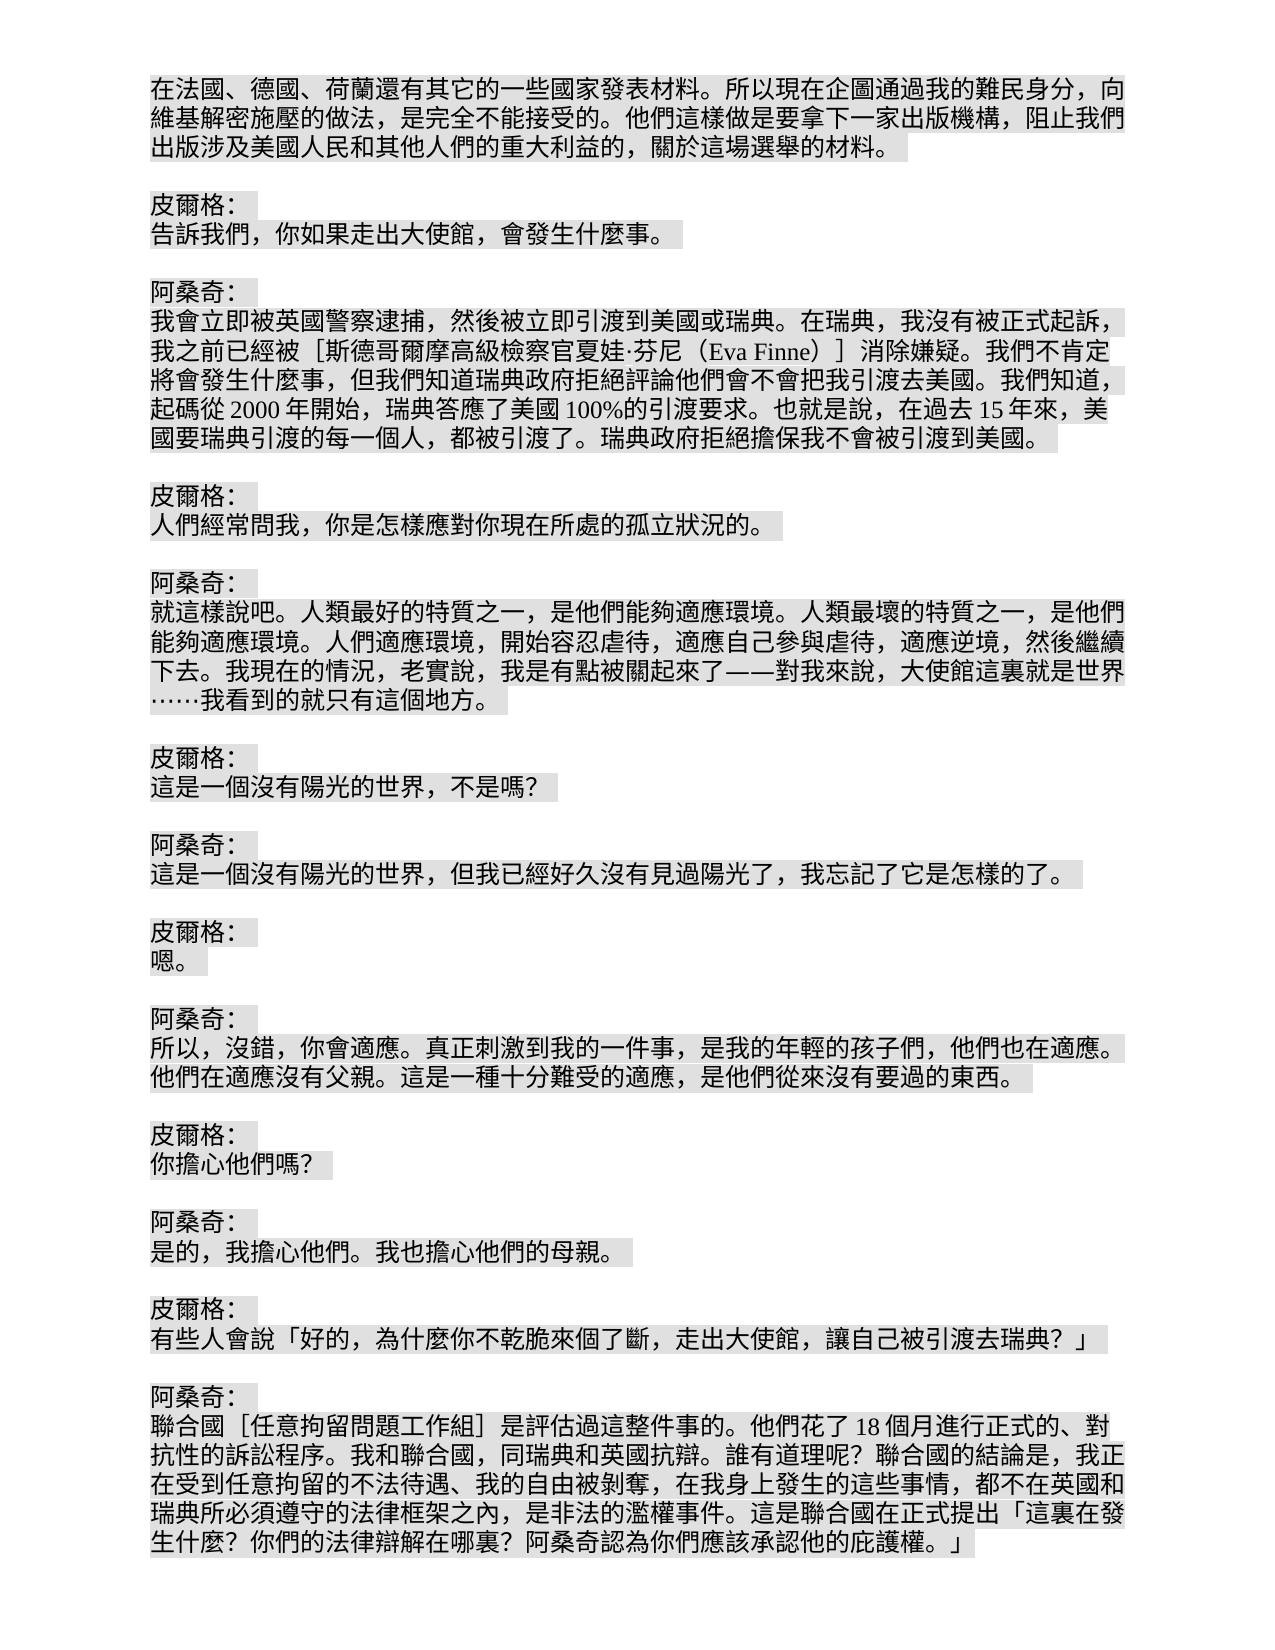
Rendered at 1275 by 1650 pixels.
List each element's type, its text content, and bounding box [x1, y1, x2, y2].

text 這篇訪談就是我在選前提供的RT那段訪問影片，翻譯得還不錯。因為許多連結每隔一段時間往往就會失效，所以我把它剪下來貼上如下。 我很厭惡這樣一種故做客觀狀裝模作樣的姿態：一些明明白白斬釘截鐵的事實，有些人卻偏要裝出好像自己很理性很客觀的姿態，好像我們應該對這些資料保持戒心似的，或甚至冠上什麼陰謀論的污名，實在噁心到爆炸！如果幾萬封電郵所呈現的不是事實，而是什麼陰謀論，那麼幹它媽的一加一等於二應該也要對之保持戒心了，搞不好是火星人的陰謀，故意要讓我們地球人以為一加一等於二，其實在火星應該是等於五才對。我們應當要客觀理性謹慎戒備，不要輕信陰謀論，要有幹它媽的學術謹慎。 我不是在說你或說誰，而只是在說主流媒體把人洗腦到這樣一種地步：讓人們即便面對鋼鐵一般的事實時，他也會自動對鋼鐵般的事實起疑，進而視為無關緊要無關痛癢或不足採信。 前一陣子不是有個香港的什麼歷史促進會會長的學者兼名嘴來巴勒網留言嗎？罵我們反美反到腦袋壞掉了，說我們的什麼資料是假的，是陰謀論，說我們怎麼會笨到連什麼美軍把人活埋的事也會信。這個什麼會長的，聽起來倒是不壞，只是笨而已，因為他是真的以為我們腦袋壞掉了，因此對我們產生義憤。 但是有些人卻不是笨，而是噁心，虛榮，裝模作樣，就是故意要表現得好像我比你們更有理性更客觀更有學問見識哦，我有獨立思考能力與懷疑精神哦，大家不要輕信陰謀論哦。媽的，維基解密數以千萬計的龐大資料庫如果也叫做陰謀論，那麼這世界上連數學也不該輕易相信了。我對這樣一種人，感到由衷的厭惡與噁心。 我不是說維基解密數以千萬計的檔案文件全部都只能照字面解而且必須一一採信，而是說，這已經是人類在探究社會事務上最高理性等級的一種理性形式了。媽的，難道是要親眼目睹歐巴馬親自開飛機對平民掃機關槍才不算陰謀論？難道是要親眼看到希拉蕊從恐怖份子的金主那邊捧回一卡車鈔票，才叫做理性客觀？是不是我得自己開著太空梭去繞太空軌道才應該採信地球確實不是一個平面而真的是一顆球？ 陳真2016.11.11. ======================== 阿桑奇：美國大選的秘密世界 《跨時》按：本文譯自美國《Counterpunch》，部分內容以原訪問視頻為準。 朱利安·阿桑奇與約翰·皮爾格對談： 美國大選的秘密世界 朱利安·阿桑奇（Julian Assange） 約翰·皮爾格（John Pilger） 2016年11月4日 張本清譯 吳康雄校 2016年11月10日 朱利安·阿桑奇（來源：Dartmouth Films） 這次訪問在政治難民朱利安·阿桑奇所在的厄瓜多爾駐倫敦大使館內攝影，在2016年11月5日廣播。 約翰·皮爾格（下略皮爾格）： 在美國大選選戰的這最後幾天，聯邦調查局（FBI）介入調查希拉里·克林頓（Hillary Clinton），這到底有什麼意義？ 朱利安·阿桑奇（下略阿桑奇）： 如果你看看聯邦調查局的歷史，它實際上就是美國的政治警察。中央情報局前局長 ［大衛·彼得雷烏斯上將（General David Petraeus）］把機密資料交給情婦，因此被聯邦調查局拿下，就是一個示範。幾乎沒有人可以逃出他們的五指山。聯邦調查局一直要讓人們知道，沒有人是可以抵抗他們的。但希拉里卻非常顯眼地抵抗聯邦調查局的調查，讓調查局看起來不夠硬，激怒了局裏面的一些人。 我們發表了大約3萬3千封希拉里擔任國務卿其間發出的電郵。它們來自一批剛好超過6萬封電郵的材料，希拉里自己保存了其中的一半——3萬封電郵，我們就發表了大約一半。 然後，還有我們正在發表的波德斯塔（John Podesta）電郵材料。波德斯塔是希拉里的競選經理，有一條主線貫穿他的這些電郵。那裏有很多關於他們所謂的「給錢入局」（pay-for-play）的事情的記載：讓各國、個人和財團購買同他們接觸的門路。這些電郵，加上希拉里藏匿國務卿任內電郵的問題，造成了聯邦調查局進一步受壓的氛圍。 皮爾格： 克林頓競選團隊說，俄羅斯是這一切的幕後黑手，俄羅斯在操縱大選，同時是維基解密及其電郵材料的來源。 阿桑奇： 克林頓陣營正在成功地投射一種新麥卡錫主義的竭斯底里：俄羅斯要為所有的事情負責。希拉里多次作假，宣稱十七個美國情報機構確定了俄羅斯是我們發表的材料的來源。這是假的，我們要說，俄羅斯政府不是我們的來源。 維基解密發表材料已經十年了。在這十年期間，我們發表了1000萬份文件，數千份單獨的刊物，有幾千個不同的來源，我們從來沒有搞錯一件事。 皮爾格： 那些證實販賣接觸門路，說明希拉里本人如何從中獲得物質和政治利益的電郵，是十分異乎尋常的。我想起了卡塔爾某代表開出了100萬美元的支票，比爾·克林頓（Bill Clinton）就同他見了五分鐘的面。 阿桑奇： 還有摩洛哥給的1200萬美元⋯⋯ 皮爾格： 對耶，摩洛哥給的1200萬。 阿桑奇： 讓希拉里去參加一場派對。 皮爾格： 對我來說電郵材料揭露最深刻的，關於美國外交政策的部分而言，它們展示了希拉里和中東的伊斯蘭國聖戰運動的創立之間的直接聯繫。你可以說說，電郵材料是怎樣的證明了那些應該同伊斯蘭國聖戰份子作戰的人，竟然就是那些幫手製造他們的人。 阿桑奇： 希拉里在2014年年初，就在她離開國務院後不久，發了一封電郵給她的競選經理波德斯塔，明言沙特阿拉伯和卡塔爾政府是伊斯蘭國的金主。我想這是整批材料之中最重要的一封電郵，但或許因為沙特和卡塔爾的資金的參與面很廣，包括了不少的媒體機構，所有嚴肅的分析者，甚至美國政府都提及，或者認為，確實有一些沙特的人物在支持伊斯蘭國——但他們的托辭總是，啊，這只是些不入流的王公貴族，花銷他們自己的石油紅利份額、為所欲為，但政府實際上還是不贊成的。 但那封電郵否定了這種說法。它直接說出，沙特和卡塔爾的政府，是伊斯蘭國的金主。 皮爾格： 沙特、卡塔爾、摩洛哥和巴林，特別是沙特和卡塔爾，在希拉里擔任國務卿期間，給了這一大筆錢克林頓基金會（Clinton Foundation），就在那個時候，國務院批准，特別向沙特阿拉伯，出賣鉅額軍火。 阿桑奇： 在希拉里之下，全世界有史以來最大宗的、價值800多億美元的軍火銷售，和沙特阿拉伯成交了。事實上，在她國務卿任內，美國出口軍火的總值翻了一番。 皮爾格： 當然，以上種種的結論就是，創立那個稱為伊斯蘭國的臭名昭著的恐怖主義團體的金主，正正就是捐獻給克林頓基金會的同一批人。 阿桑奇： 是的。 皮爾格： 這太神奇了。 阿桑奇： 希拉里只是一個人。我其實覺得希拉里這個人是挺可憐的，因為在她身上，我看到了一個被自己的野心活活吃掉的人，被折磨到發病的地步，權慾薰心到昏厥的地步。她代表了一整個人際和國際網絡。問題是，希拉里在這個龐大網絡的角色是什麼？她是處於中心的一個嵌齒。周圍有不同的齒輪在運轉：像高盛般的大銀行、華爾街的主要成分，情報機關，國務院中人和沙特人等等。 她是把這些不同的齒輪聯繫起來的核心部件。她是「這一切」的圓滑的核心代表，「這一切」或多或少就是目前在美國掌權的成分。我們可以叫它做建制，或者是哥倫比亞特區（華盛頓）共識。我們發表的其中一封比較重要的波德斯塔電郵，說明了奧巴馬內閣的組成過程，還有一半閣員由花旗銀行某代表提名的事實。這是十分讓人驚嘆的。 皮爾格： 花旗銀行是不是提供了一份名單？⋯⋯ 阿桑奇： 是的。 皮爾格： ⋯⋯這些人成為了大半個奧巴馬內閣。 阿桑奇： 是的。 皮爾格： 所以華爾街決定什麼人進入美國總統的內閣？ 阿桑奇： 如果你當年有密切觀察奧巴馬的選戰，你可以看到它最後和銀行利益是走得很近的。它和石油利益不是走得很近，但和銀行利益就是的。 所以，我相信，不了解沙特阿拉伯，是不可能真正了解希拉里的外交政策的。她和沙特阿拉伯的關係是十分密切的。 皮爾格： 為什麼她這麼公開地熱烈慶祝利比亞的毀滅？你可以說說這些電郵告訴我們，那裏到底發生了什麼事？因為利比亞是今天敘利亞很多動亂的來源，利比亞差不多是希拉里的個人侵略戰爭。關於這個問題，電郵材料告訴了我們什麼？ 阿桑奇： 利比亞戰爭，與其說是別的什麼人的戰爭，是希拉里的戰爭。巴拉克·奧巴馬原本是反對的。這場戰爭是誰推動的？是希拉里。她的電郵自始至終都為這個事實提供了文證。她派她最喜歡的代理人悉尼·布魯門撒爾（Sidney Blumenthal）參與其事。在我們發表的3萬3千封希拉里電郵之中，1700多封的唯一題材，就是利比亞。侵略的原因不是利比亞有廉價石油。希拉里相信幹掉卡扎菲、推翻利比亞國家，是她可以用來為總統大選助選的政績。 2011年年末，一份為希拉里製作的，稱為《利比亞嘀嗒》（Libya Tick Tock）的內部文件出台。這是一份按年月順序的敘述，說明希拉里是毀滅利比亞國家的核心人物。這在利比亞國內，造成了約4萬人的死亡，聖戰分子、伊斯蘭國走了進去，引致了歐洲的難民、移民危機。 除了人們逃離利比亞之外，軍火流動也在非洲其它國家造成不穩，但是，利比亞國家本身已經失去控制出入境人員的能力。利比亞面對地中海，曾經是非洲這個瓶子的軟木塞。因為利比亞曾經維護了地中海的秩序，此前逃離非洲的經濟、內戰和各種問題的人們，並沒有進入歐洲。在2011年年初，卡扎菲毫不隱諱的這樣說：「這些歐洲人轟炸利比亞、企圖毀滅利比亞，以為自己在幹什麼？沒有利比亞，洪水般的非洲移民和聖戰分子將會走進歐洲。」事情確實就是這樣發生了。 皮爾格： 人們有這樣的質疑，他們說「維基解密在幹什麼？」，「他們是要把特朗普送進白宮嗎？」 阿桑奇： 我的答案是，他們是不會讓特朗普當選的。為什麼我會這樣說？因為他得罪了美國所有的建制機關。特朗普沒有任何建制機關的支持，或者說除了福音派之外，假如你可以把他們當作一個建制機關的話。但是銀行、情報機關、軍火公司、外資大財團⋯⋯全都團結一致支持希拉里。連媒體也是這樣，媒體老闆們，甚至記者們都支持希拉里。 皮爾格： 有人指控維基解密和俄國人串通。有些人說「好吧，為什麼維基解密不會調查和發表關於俄羅斯的電郵？」 阿桑奇： 我們已經發表了80萬份同俄羅斯有關的各種文件，當中大部分是批判性的。有大量書籍引用我們發表的這些材料，當中大部分也是批判性的。有好幾宗官司，都有引用我們的這些文件：聲稱在俄羅斯遭到政治迫害的難民資格申請人，引用我們的文件作證。 皮爾格： 你本人對於美國大選有沒有立場？希拉里、特朗普兩個之中，你會不會想選誰？ 阿桑奇： 讓我們談談特朗普。他在美國人和歐洲人的思維裏面，代表了什麼？他代表了美國的白人人渣（white trash），就是希拉里宣佈是「可鄙的和沒救的」那種人。這意思就是，從建制或所謂有教養的大都市優雅視角去看，特朗普代表的是紅脖子（red necks）大老粗的那種人，一群化外之民。因為特朗普十分明顯地——通過他的言行，還有出席他的選舉集會的那種人——代表了並不屬於有教養的中產階級上層的那些人，所以產生了一種不要同這些人扯上任何關係的恐懼。是這樣的一種社會恐懼：任何人被指控有可能在幫助特朗普，包括批評希拉里，階級身分就會降格。如果我們看看中產階級是怎樣的獲取經濟和社會權力，這種現象是很容易理解的。 皮爾格： 我想談談厄瓜多爾，給予你難民身分，在這裏、它的駐倫敦大使館之中，給予你政治庇護的小國。為了十分明顯的，不想被視為干預美國大選的原因，厄瓜多爾現在切斷了我們在做訪問的這個地方、就是大使館的互聯網。你可以說說他們為什麼會採取這種行動，還有評價一下厄瓜多爾對你的支持？ 阿桑奇： 讓我們回到四年前。因為美國引渡的官司，我在大使館這裏向厄瓜多爾申請庇護，一個月之後，我的申請獲得批准。從那個時候開始，大使館就一直被英國警察包圍。這場警察行動還算挺貴的，一年多前，英國政府承認已經花了1260多萬英鎊。他們動用了便衣警察，還有各種各樣的機械監控攝像機——就是這樣，在倫敦的中心，在1600萬人人口的厄瓜多爾和英國，還有在旁助陣的美國之間，正在發生一場頗嚴重的衝突。厄瓜多爾給我政治庇護，是勇敢和有原則的做法。現在是美國大選，厄瓜多爾選舉會在下年2月舉行，因為我們發表的真確材料，白宮正在感到政治壓力。 維基解密沒有在厄瓜多爾治下——無論是在大使館還是厄瓜多爾本土——發表材料。我們在法國、德國、荷蘭還有其它的一些國家發表材料。所以現在企圖通過我的難民身分，向維基解密施壓的做法，是完全不能接受的。他們這樣做是要拿下一家出版機構，阻止我們出版涉及美國人民和其他人們的重大利益的，關於這場選舉的材料。 皮爾格： 告訴我們，你如果走出大使館，會發生什麼事。 阿桑奇： 我會立即被英國警察逮捕，然後被立即引渡到美國或瑞典。在瑞典，我沒有被正式起訴，我之前已經被［斯德哥爾摩高級檢察官夏娃·芬尼（Eva Finne）］消除嫌疑。我們不肯定將會發生什麼事，但我們知道瑞典政府拒絕評論他們會不會把我引渡去美國。我們知道，起碼從2000年開始，瑞典答應了美國100%的引渡要求。也就是說，在過去15年來，美國要瑞典引渡的每一個人，都被引渡了。瑞典政府拒絕擔保我不會被引渡到美國。 皮爾格： 人們經常問我，你是怎樣應對你現在所處的孤立狀況的。 阿桑奇： 就這樣說吧。人類最好的特質之一，是他們能夠適應環境。人類最壞的特質之一，是他們能夠適應環境。人們適應環境，開始容忍虐待，適應自己參與虐待，適應逆境，然後繼續下去。我現在的情況，老實說，我是有點被關起來了——對我來說，大使館這裏就是世界⋯⋯我看到的就只有這個地方。 皮爾格： 這是一個沒有陽光的世界，不是嗎？ 阿桑奇： 這是一個沒有陽光的世界，但我已經好久沒有見過陽光了，我忘記了它是怎樣的了。 皮爾格： 嗯。 阿桑奇： 所以，沒錯，你會適應。真正刺激到我的一件事，是我的年輕的孩子們，他們也在適應。他們在適應沒有父親。這是一種十分難受的適應，是他們從來沒有要過的東西。 皮爾格： 你擔心他們嗎？ 阿桑奇： 是的，我擔心他們。我也擔心他們的母親。 皮爾格： 有些人會說「好的，為什麼你不乾脆來個了斷，走出大使館，讓自己被引渡去瑞典？」 阿桑奇： 聯合國［任意拘留問題工作組］是評估過這整件事的。他們花了18個月進行正式的、對抗性的訴訟程序。我和聯合國，同瑞典和英國抗辯。誰有道理呢？聯合國的結論是，我正在受到任意拘留的不法待遇、我的自由被剝奪，在我身上發生的這些事情，都不在英國和瑞典所必須遵守的法律框架之內，是非法的濫權事件。這是聯合國在正式提出「這裏在發生什麼？你們的法律辯解在哪裏？阿桑奇認為你們應該承認他的庇護權。」 現在，瑞典正式答覆聯合國說「不，我們不會」［接受聯合國的裁決］。也就是說，他們保留引渡我的權利。 對於媒體配合西方建制的論述，沒有把這個情況的事實公開報導，我感到是十分神奇的。沒錯，這就是說，西方有政治犯，是一個事實。不只是我，還有另外一批人。西方是有政治犯的。當然，沒有一個國家會認為，它以政治原因拘留或監禁的那些人，應該被稱做政治犯。在中國，他們不會稱呼他們做政治犯，在阿塞拜疆也不會這樣做，在美國、英國或者瑞典，它們都不會這樣做。對它們來說，要承認自己有政治犯，是完全不可以接受的。 現在瑞典的這個案件，我從來沒有被正式起訴，我之前還已經被消除嫌疑、宣告無罪，涉案的女性本人說警察杜撰了罪名，聯合國正式宣佈了整件事是非法的，厄瓜多爾國家調查後，也裁定給我庇護。這些都是事實，但他們的宣傳是怎樣的呢？ 皮爾格： 是的，他們在宣傳別的東西。 阿桑奇： 他們的宣傳就是假裝，不斷地假裝我被起訴犯罪，絕口不提我之前已經被消除嫌疑，絕口不提涉案女性本身已經表明，罪名是警察杜撰的。 他們的宣傳就是要迴避這個事實：聯合國正式裁定發生在我身上的整件事情是非法的。他們絕口不提，厄瓜多爾根據它的正式程序，對我的問題作出了正式的裁決：我確實正在被美國迫害。 訪問全文完 [150, 75, 1125, 1558]
